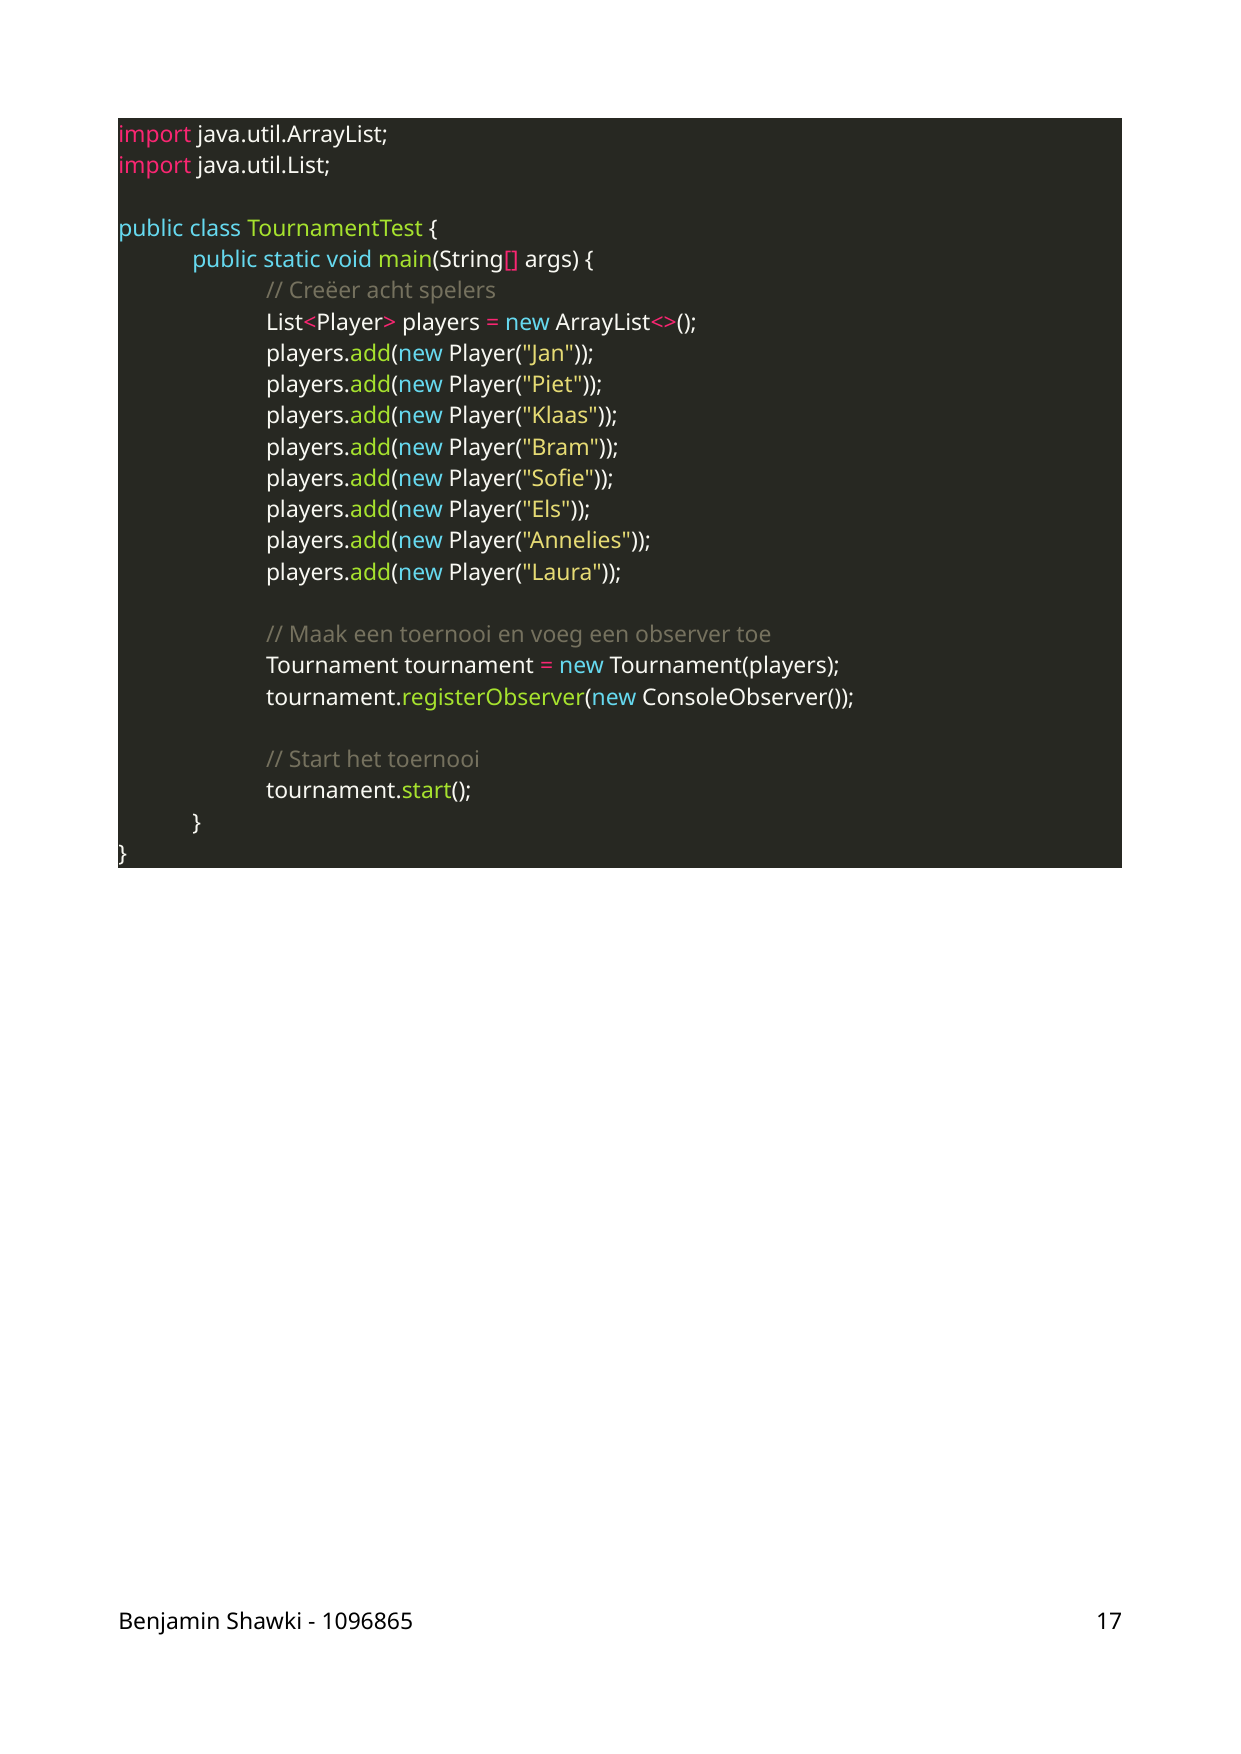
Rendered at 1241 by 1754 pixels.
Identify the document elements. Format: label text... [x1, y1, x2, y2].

text players.add(new Player("Klaas")); [118, 399, 1122, 431]
text // Maak een toernooi en voeg een observer toe [118, 618, 1122, 649]
text players.add(new Player("Annelies")); [118, 524, 1122, 556]
text } [118, 837, 1122, 868]
text players.add(new Player("Laura")); [118, 556, 1122, 587]
text players.add(new Player("Sofie")); [118, 462, 1122, 493]
text List<Player> players = new ArrayList<>(); [118, 306, 1122, 337]
text } [118, 806, 1122, 837]
text players.add(new Player("Els")); [118, 493, 1122, 524]
text players.add(new Player("Jan")); [118, 337, 1122, 368]
text import java.util.List; [118, 149, 1122, 181]
text players.add(new Player("Piet")); [118, 368, 1122, 399]
text import java.util.ArrayList; [118, 118, 1122, 149]
text players.add(new Player("Bram")); [118, 431, 1122, 462]
text public class TournamentTest { [118, 212, 1122, 243]
text // Start het toernooi [118, 743, 1122, 774]
text public static void main(String[] args) { [118, 243, 1122, 274]
text tournament.start(); [118, 774, 1122, 806]
text Tournament tournament = new Tournament(players); [118, 649, 1122, 681]
text // Creëer acht spelers [118, 274, 1122, 306]
text tournament.registerObserver(new ConsoleObserver()); [118, 681, 1122, 712]
